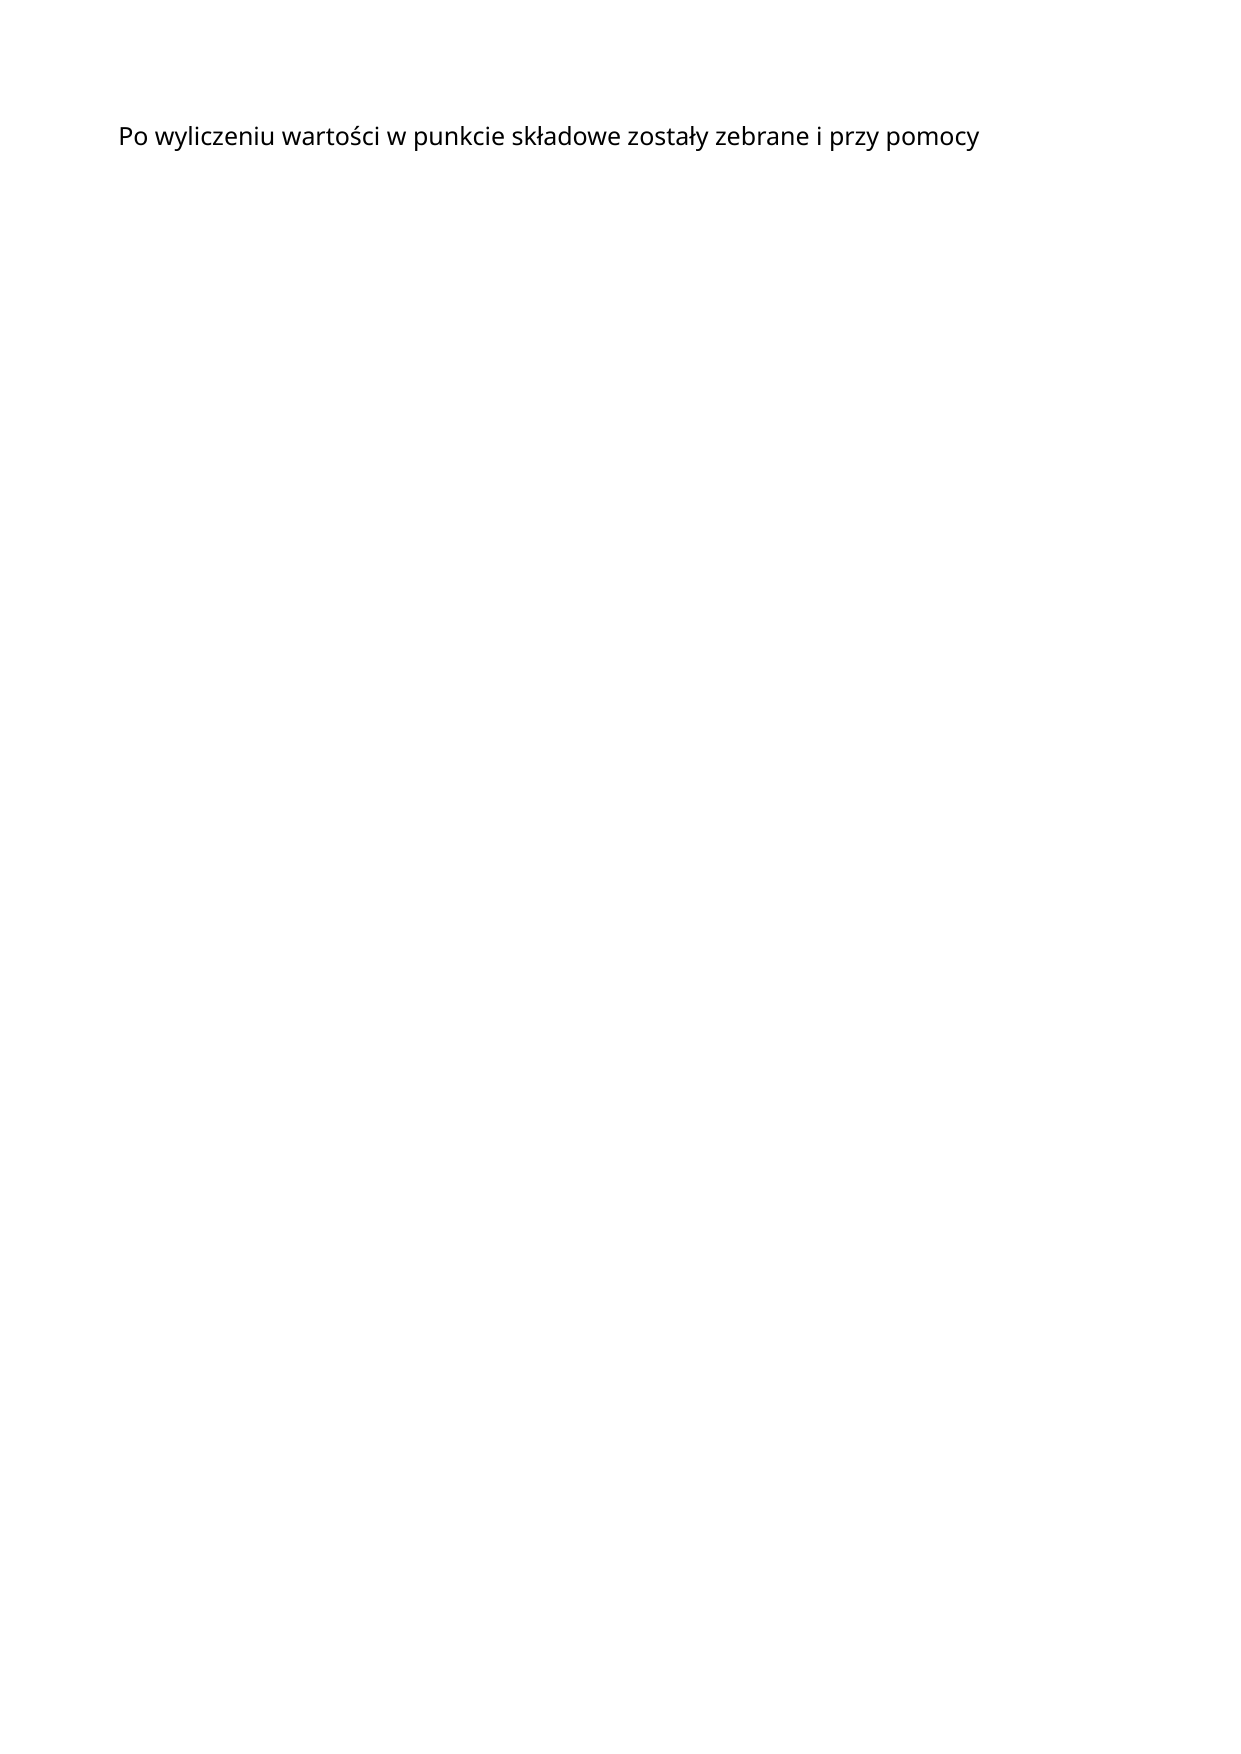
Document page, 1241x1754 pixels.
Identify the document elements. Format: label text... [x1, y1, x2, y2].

text Po wyliczeniu wartości w punkcie składowe zostały zebrane i przy pomocy [118, 118, 1122, 152]
